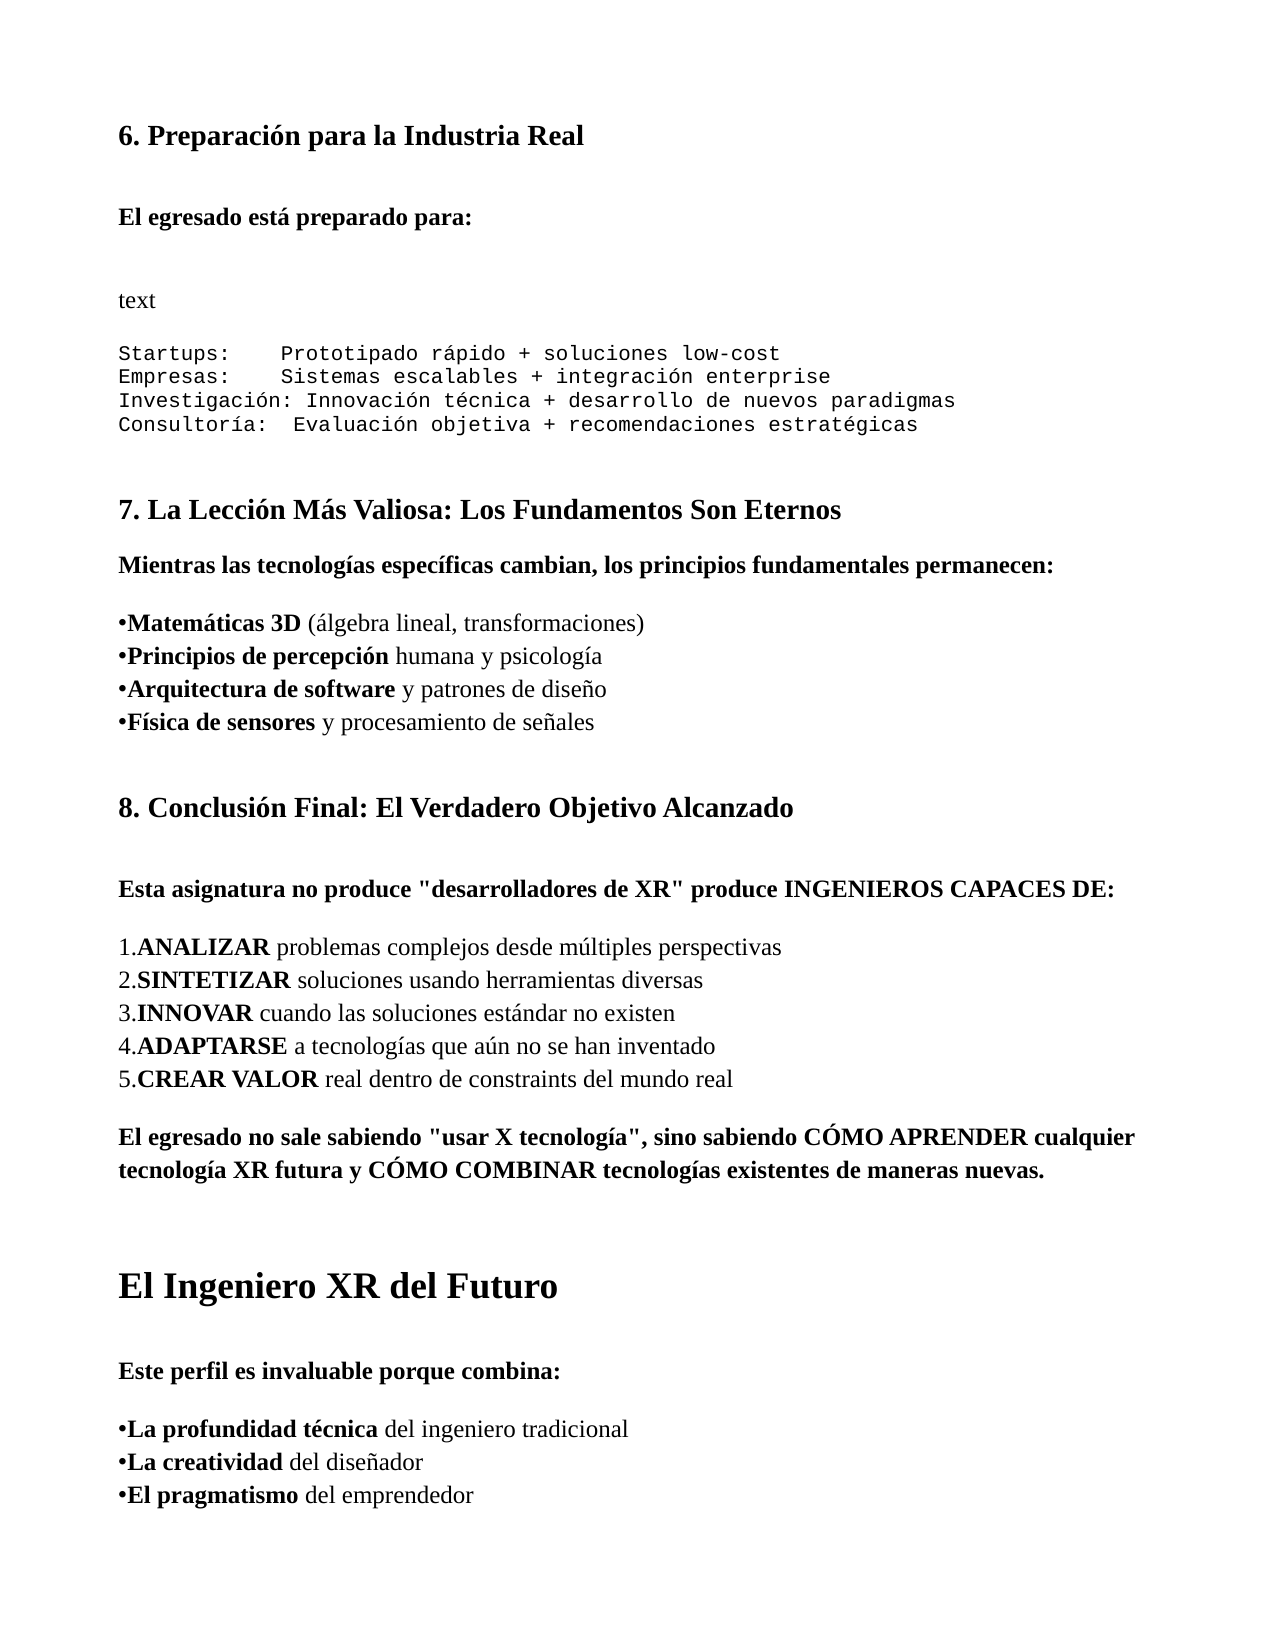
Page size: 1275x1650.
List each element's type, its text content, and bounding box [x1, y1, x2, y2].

list SINTETIZAR soluciones usando herramientas diversas [118, 965, 1157, 994]
list ADAPTARSE a tecnologías que aún no se han inventado [118, 1031, 1157, 1060]
subtitle 8. Conclusión Final: El Verdadero Objetivo Alcanzado [118, 790, 1157, 824]
list ANALIZAR problemas complejos desde múltiples perspectivas [118, 932, 1157, 961]
list INNOVAR cuando las soluciones estándar no existen [118, 998, 1157, 1027]
list Arquitectura de software y patrones de diseño [118, 674, 1157, 703]
text Empresas: Sistemas escalables + integración enterprise [118, 366, 1157, 390]
subtitle 6. Preparación para la Industria Real [118, 118, 1157, 152]
list Principios de percepción humana y psicología [118, 641, 1157, 670]
list CREAR VALOR real dentro de constraints del mundo real [118, 1064, 1157, 1093]
text El egresado está preparado para: [118, 202, 1157, 230]
subtitle El Ingeniero XR del Futuro [118, 1263, 1157, 1306]
text Investigación: Innovación técnica + desarrollo de nuevos paradigmas [118, 390, 1157, 414]
text Mientras las tecnologías específicas cambian, los principios fundamentales permanecen: [118, 550, 1157, 579]
text Este perfil es invaluable porque combina: [118, 1356, 1157, 1385]
text Startups: Prototipado rápido + soluciones low-cost [118, 343, 1157, 366]
subtitle 7. La Lección Más Valiosa: Los Fundamentos Son Eternos [118, 492, 1157, 525]
list La profundidad técnica del ingeniero tradicional [118, 1414, 1157, 1443]
list La creatividad del diseñador [118, 1447, 1157, 1476]
text El egresado no sale sabiendo "usar X tecnología", sino sabiendo CÓMO APRENDER cualquier tecnología XR futura y CÓMO COMBINAR tecnologías existentes de maneras nuevas. [118, 1122, 1157, 1184]
text Consultoría: Evaluación objetiva + recomendaciones estratégicas [118, 414, 1157, 437]
list Física de sensores y procesamiento de señales [118, 707, 1157, 736]
list El pragmatismo del emprendedor [118, 1480, 1157, 1509]
text Esta asignatura no produce "desarrolladores de XR" produce INGENIEROS CAPACES DE: [118, 874, 1157, 903]
list Matemáticas 3D (álgebra lineal, transformaciones) [118, 608, 1157, 637]
text text [118, 285, 1157, 313]
